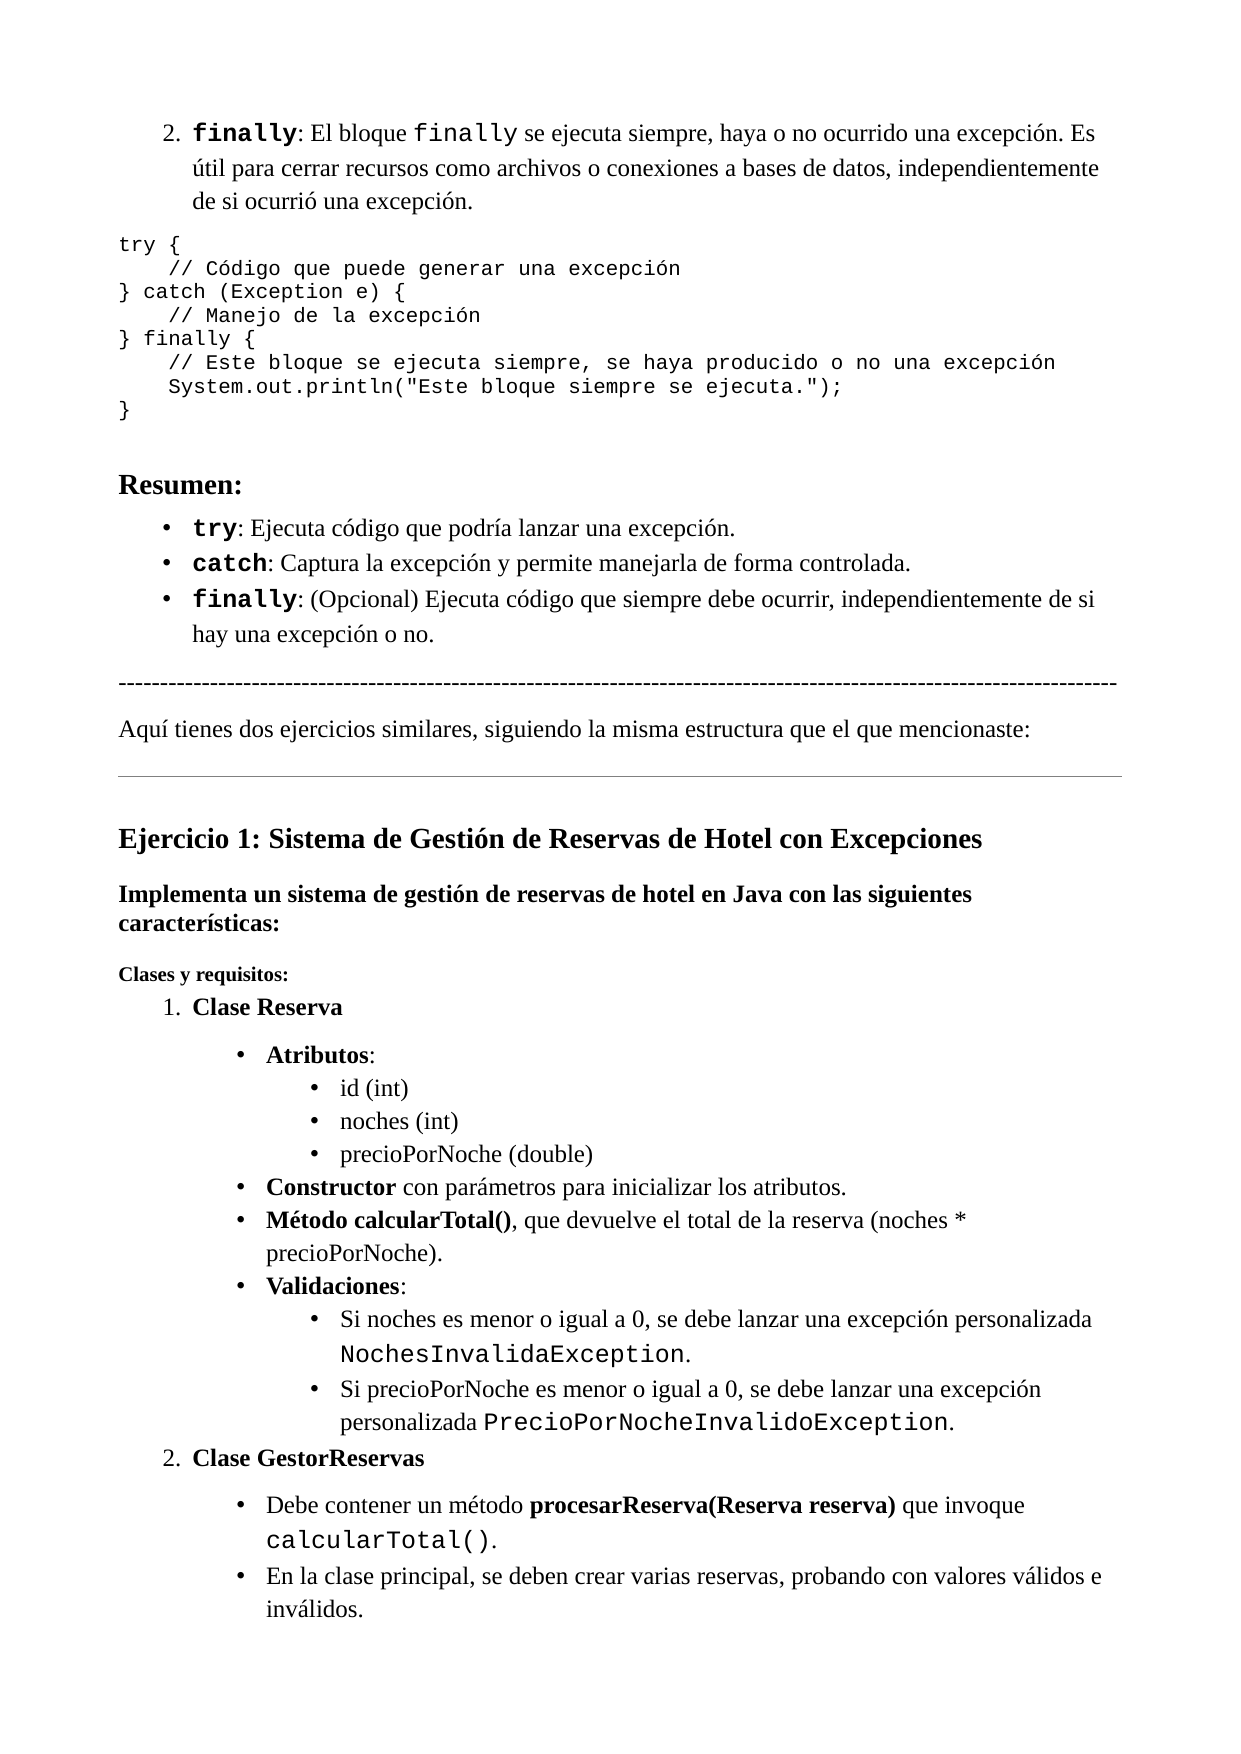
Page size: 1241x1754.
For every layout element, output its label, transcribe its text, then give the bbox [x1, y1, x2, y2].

list Si precioPorNoche es menor o igual a 0, se debe lanzar una excepción personalizada PrecioPorNocheInvalidoException. [310, 1374, 1122, 1438]
list catch: Captura la excepción y permite manejarla de forma controlada. [162, 548, 1122, 579]
subtitle Ejercicio 1: Sistema de Gestión de Reservas de Hotel con Excepciones [118, 821, 1122, 854]
list noches (int) [310, 1106, 1122, 1134]
text System.out.println("Este bloque siempre se ejecuta."); [118, 376, 1122, 399]
list Si noches es menor o igual a 0, se debe lanzar una excepción personalizada NochesInvalidaException. [310, 1304, 1122, 1370]
text } catch (Exception e) { [118, 281, 1122, 305]
list Validaciones: [236, 1271, 1122, 1299]
text } finally { [118, 328, 1122, 352]
list finally: El bloque finally se ejecuta siempre, haya o no ocurrido una excepción. Es útil para cerrar recursos como archivos o conexiones a bases de datos, independientemente de si ocurrió una excepción. [162, 118, 1122, 215]
list Clase GestorReservas [162, 1443, 1122, 1472]
subtitle Clases y requisitos: [118, 962, 1122, 986]
text ------------------------------------------------------------------------------------------------------------------------ [118, 667, 1122, 695]
subtitle Resumen: [118, 467, 1122, 501]
text // Este bloque se ejecuta siempre, se haya producido o no una excepción [118, 352, 1122, 376]
list try: Ejecuta código que podría lanzar una excepción. [162, 513, 1122, 544]
list precioPorNoche (double) [310, 1139, 1122, 1167]
text // Manejo de la excepción [118, 305, 1122, 328]
list Debe contener un método procesarReserva(Reserva reserva) que invoque calcularTotal(). [236, 1490, 1122, 1556]
list En la clase principal, se deben crear varias reservas, probando con valores válidos e inválidos. [236, 1561, 1122, 1623]
text } [118, 399, 1122, 423]
text // Código que puede generar una excepción [118, 257, 1122, 281]
list Constructor con parámetros para inicializar los atributos. [236, 1172, 1122, 1201]
subtitle Implementa un sistema de gestión de reservas de hotel en Java con las siguientes características: [118, 879, 1122, 937]
list Clase Reserva [162, 992, 1122, 1021]
list Método calcularTotal(), que devuelve el total de la reserva (noches * precioPorNoche). [236, 1205, 1122, 1267]
list id (int) [310, 1073, 1122, 1101]
text Aquí tienes dos ejercicios similares, siguiendo la misma estructura que el que mencionaste: [118, 714, 1122, 743]
text try { [118, 234, 1122, 257]
list Atributos: [236, 1040, 1122, 1068]
list finally: (Opcional) Ejecuta código que siempre debe ocurrir, independientemente de si hay una excepción o no. [162, 584, 1122, 648]
